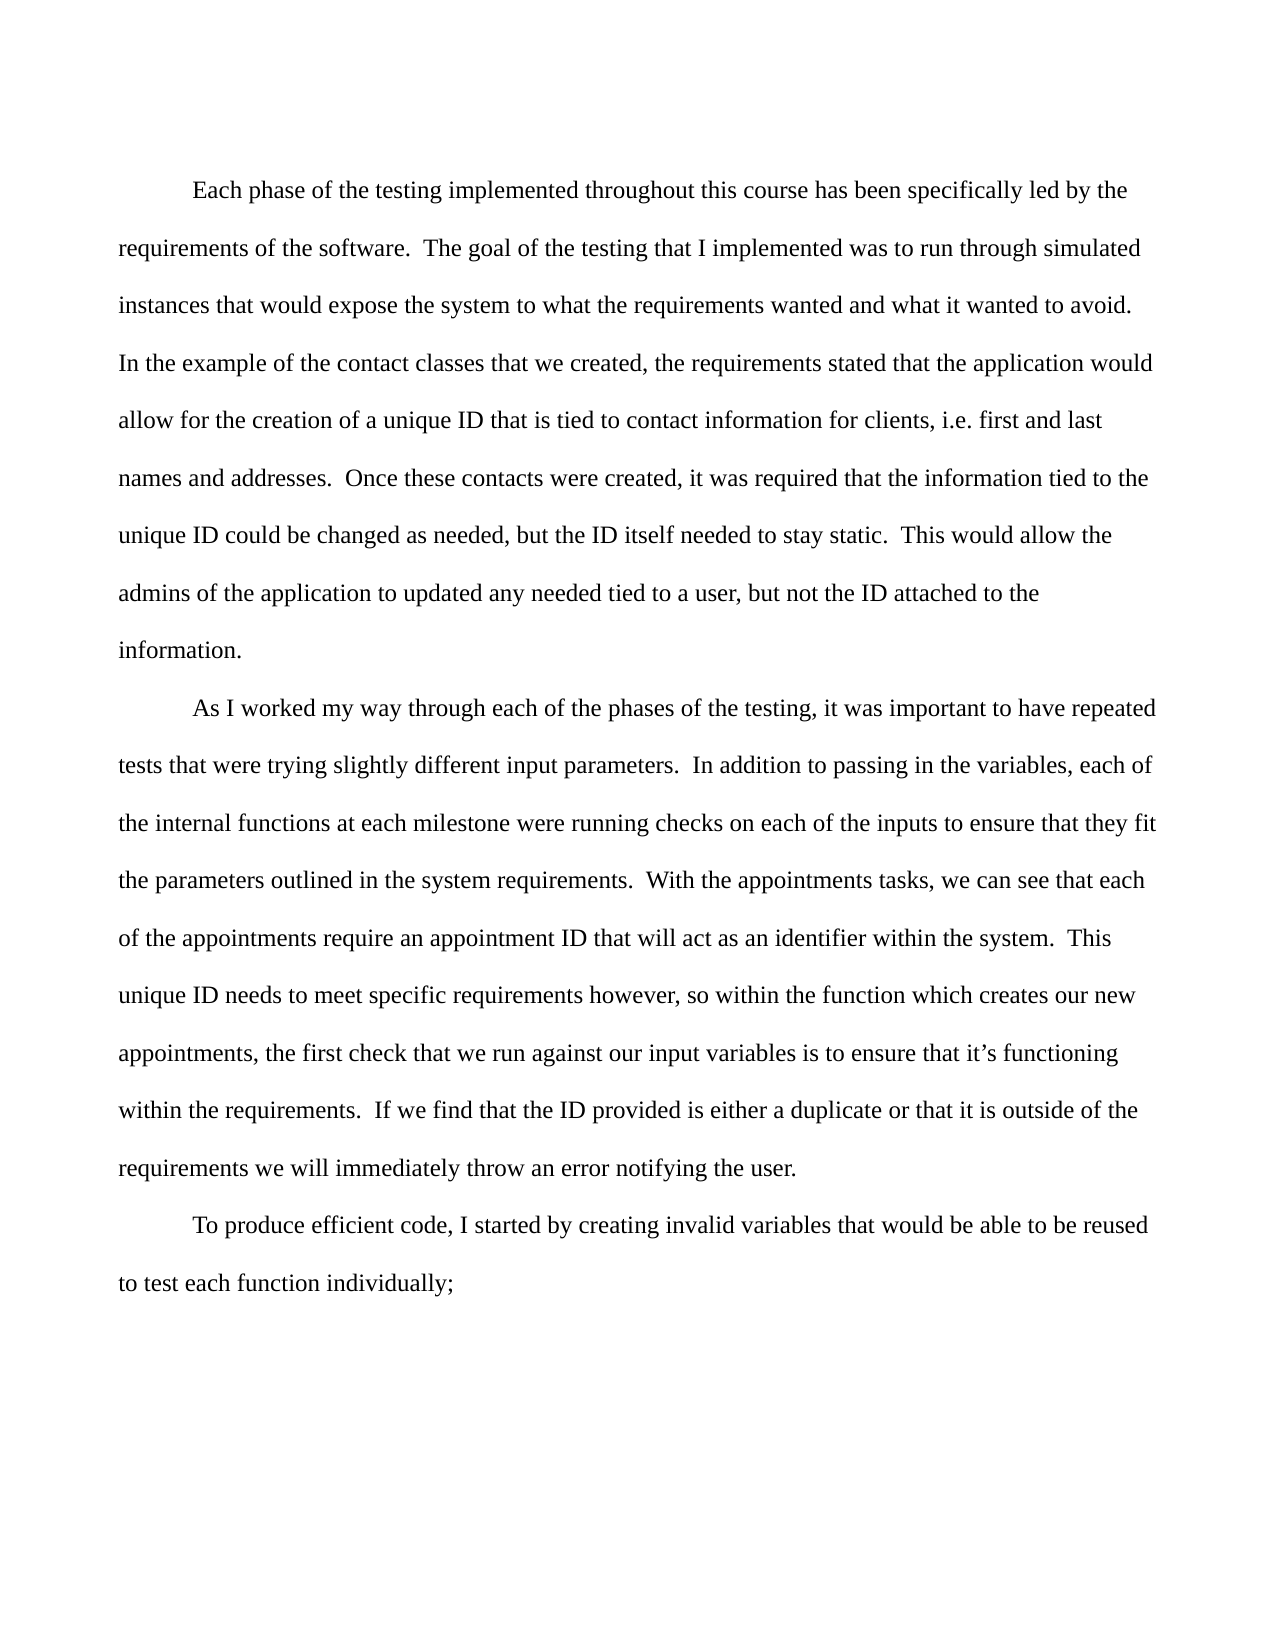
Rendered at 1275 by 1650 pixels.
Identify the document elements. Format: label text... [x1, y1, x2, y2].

text To produce efficient code, I started by creating invalid variables that would be able to be reused to test each function individually; [118, 1211, 1157, 1297]
text Each phase of the testing implemented throughout this course has been specifically led by the requirements of the software. The goal of the testing that I implemented was to run through simulated instances that would expose the system to what the requirements wanted and what it wanted to avoid. In the example of the contact classes that we created, the requirements stated that the application would allow for the creation of a unique ID that is tied to contact information for clients, i.e. first and last names and addresses. Once these contacts were created, it was required that the information tied to the unique ID could be changed as needed, but the ID itself needed to stay static. This would allow the admins of the application to updated any needed tied to a user, but not the ID attached to the information. [118, 176, 1157, 664]
text As I worked my way through each of the phases of the testing, it was important to have repeated tests that were trying slightly different input parameters. In addition to passing in the variables, each of the internal functions at each milestone were running checks on each of the inputs to ensure that they fit the parameters outlined in the system requirements. With the appointments tasks, we can see that each of the appointments require an appointment ID that will act as an identifier within the system. This unique ID needs to meet specific requirements however, so within the function which creates our new appointments, the first check that we run against our input variables is to ensure that it’s functioning within the requirements. If we find that the ID provided is either a duplicate or that it is outside of the requirements we will immediately throw an error notifying the user. [118, 693, 1157, 1182]
